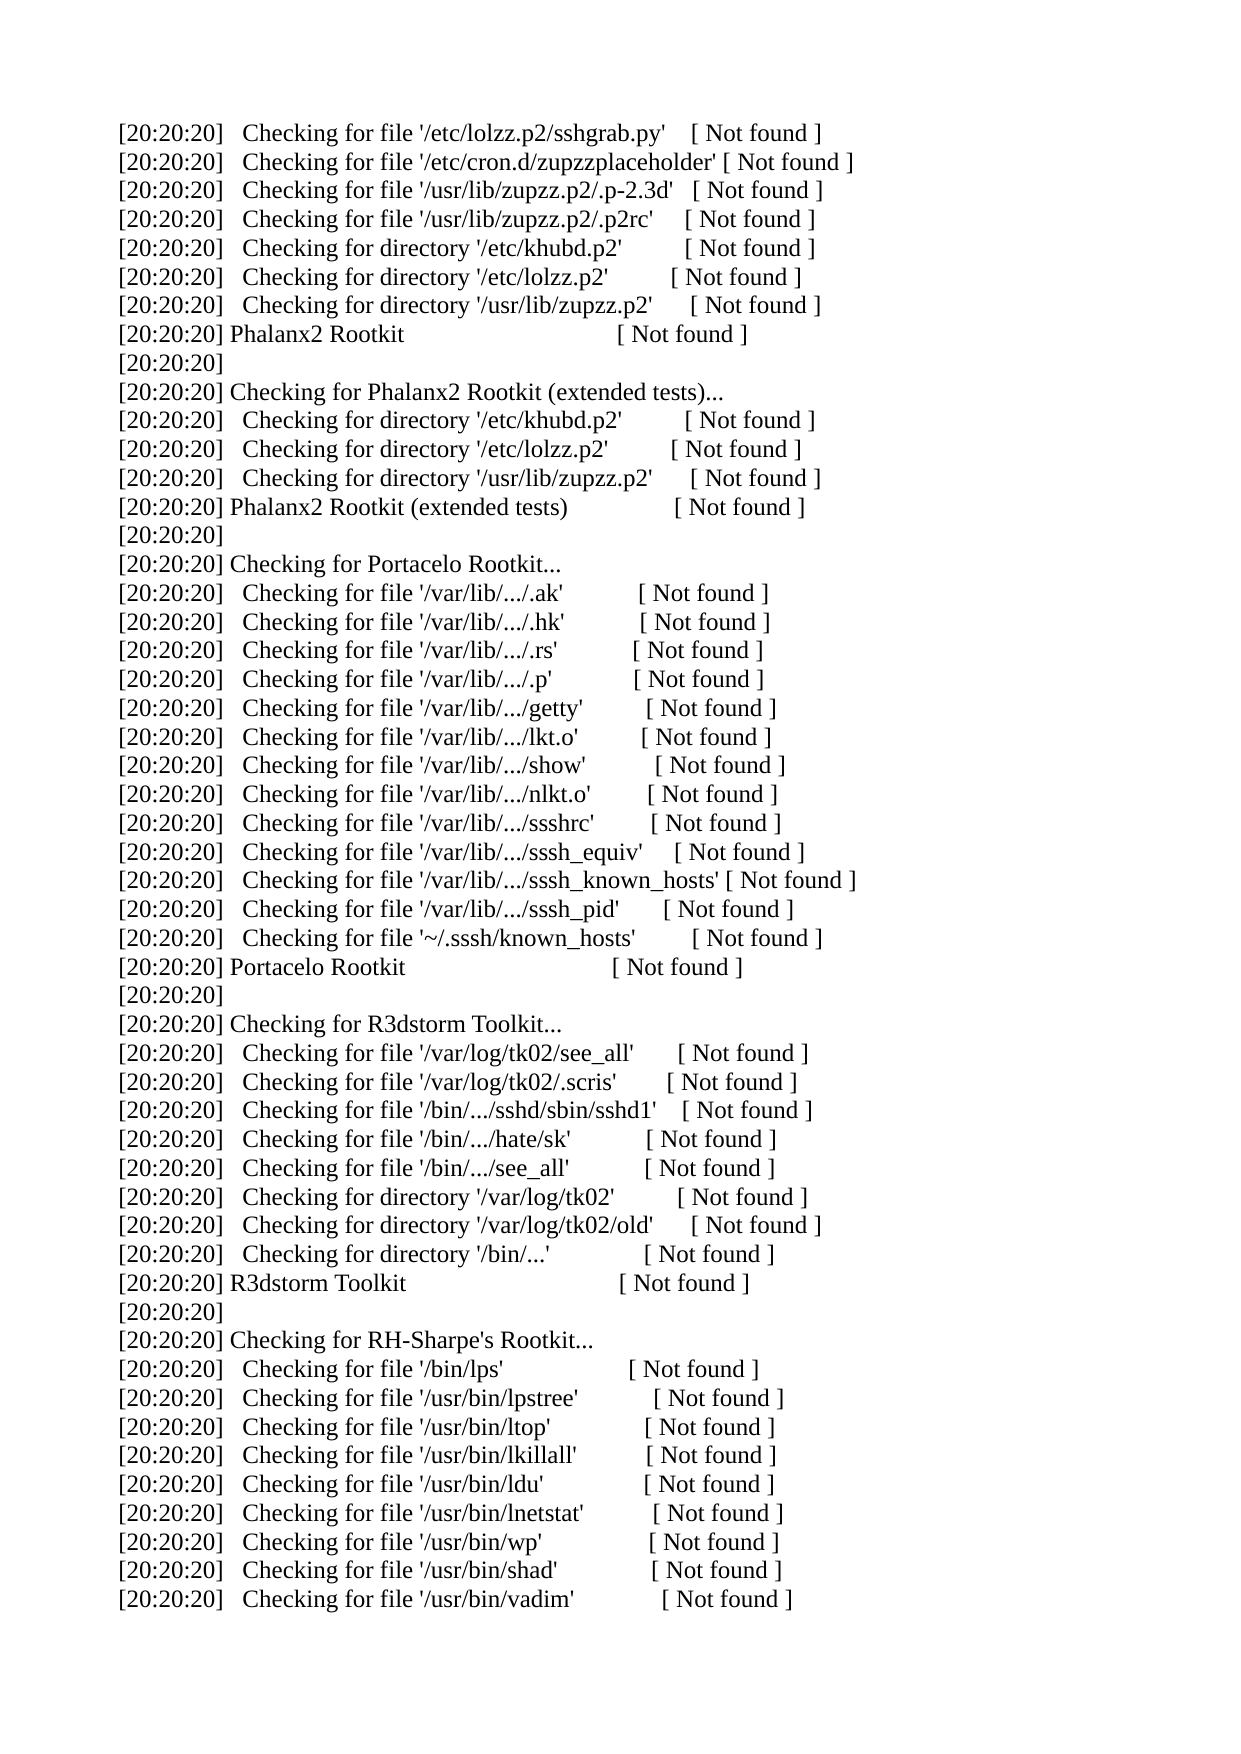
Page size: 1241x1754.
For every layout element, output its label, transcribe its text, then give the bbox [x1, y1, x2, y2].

text [20:20:20] Checking for file '/usr/bin/lkillall' [ Not found ] [118, 1441, 1122, 1469]
text [20:20:20] Checking for file '~/.sssh/known_hosts' [ Not found ] [118, 923, 1122, 952]
text [20:20:20] Checking for file '/var/lib/.../sssh_pid' [ Not found ] [118, 894, 1122, 923]
text [20:20:20] Checking for directory '/etc/lolzz.p2' [ Not found ] [118, 434, 1122, 463]
text [20:20:20] Checking for file '/var/lib/.../.ak' [ Not found ] [118, 578, 1122, 607]
text [20:20:20] Checking for file '/var/lib/.../getty' [ Not found ] [118, 693, 1122, 722]
text [20:20:20] Checking for file '/usr/bin/lnetstat' [ Not found ] [118, 1498, 1122, 1527]
text [20:20:20] Checking for R3dstorm Toolkit... [118, 1009, 1122, 1038]
text [20:20:20] Checking for file '/etc/cron.d/zupzzplaceholder' [ Not found ] [118, 147, 1122, 176]
text [20:20:20] Checking for file '/usr/bin/lpstree' [ Not found ] [118, 1383, 1122, 1412]
text [20:20:20] Checking for directory '/etc/khubd.p2' [ Not found ] [118, 406, 1122, 434]
text [20:20:20] Checking for Phalanx2 Rootkit (extended tests)... [118, 377, 1122, 406]
text [20:20:20] Checking for file '/var/lib/.../ssshrc' [ Not found ] [118, 808, 1122, 837]
text [20:20:20] Checking for file '/usr/lib/zupzz.p2/.p-2.3d' [ Not found ] [118, 176, 1122, 204]
text [20:20:20] Checking for file '/usr/bin/ldu' [ Not found ] [118, 1469, 1122, 1498]
text [20:20:20] Checking for file '/var/lib/.../nlkt.o' [ Not found ] [118, 779, 1122, 808]
text [20:20:20] Checking for file '/var/lib/.../sssh_equiv' [ Not found ] [118, 837, 1122, 866]
text [20:20:20] Checking for file '/usr/bin/vadim' [ Not found ] [118, 1584, 1122, 1613]
text [20:20:20] Checking for Portacelo Rootkit... [118, 549, 1122, 578]
text [20:20:20] Checking for directory '/etc/lolzz.p2' [ Not found ] [118, 262, 1122, 291]
text [20:20:20] Checking for file '/var/log/tk02/.scris' [ Not found ] [118, 1067, 1122, 1096]
text [20:20:20] Checking for file '/var/lib/.../lkt.o' [ Not found ] [118, 722, 1122, 751]
text [20:20:20] R3dstorm Toolkit [ Not found ] [118, 1268, 1122, 1297]
text [20:20:20] Checking for file '/bin/.../hate/sk' [ Not found ] [118, 1124, 1122, 1153]
text [20:20:20] Phalanx2 Rootkit (extended tests) [ Not found ] [118, 492, 1122, 521]
text [20:20:20] Checking for file '/bin/.../sshd/sbin/sshd1' [ Not found ] [118, 1096, 1122, 1124]
text [20:20:20] Checking for file '/var/lib/.../.p' [ Not found ] [118, 664, 1122, 693]
text [20:20:20] Checking for directory '/var/log/tk02/old' [ Not found ] [118, 1211, 1122, 1239]
text [20:20:20] Checking for file '/usr/bin/shad' [ Not found ] [118, 1556, 1122, 1584]
text [20:20:20] Checking for file '/usr/bin/wp' [ Not found ] [118, 1527, 1122, 1556]
text [20:20:20] Checking for directory '/usr/lib/zupzz.p2' [ Not found ] [118, 291, 1122, 319]
text [20:20:20] [118, 1297, 1122, 1326]
text [20:20:20] Checking for file '/var/log/tk02/see_all' [ Not found ] [118, 1038, 1122, 1067]
text [20:20:20] Checking for directory '/var/log/tk02' [ Not found ] [118, 1182, 1122, 1211]
text [20:20:20] [118, 348, 1122, 377]
text [20:20:20] Checking for file '/bin/.../see_all' [ Not found ] [118, 1153, 1122, 1182]
text [20:20:20] Checking for RH-Sharpe's Rootkit... [118, 1326, 1122, 1354]
text [20:20:20] Checking for file '/var/lib/.../.rs' [ Not found ] [118, 636, 1122, 664]
text [20:20:20] Phalanx2 Rootkit [ Not found ] [118, 319, 1122, 348]
text [20:20:20] Checking for file '/var/lib/.../.hk' [ Not found ] [118, 607, 1122, 636]
text [20:20:20] Checking for directory '/bin/...' [ Not found ] [118, 1239, 1122, 1268]
text [20:20:20] Checking for file '/etc/lolzz.p2/sshgrab.py' [ Not found ] [118, 118, 1122, 147]
text [20:20:20] Checking for file '/usr/lib/zupzz.p2/.p2rc' [ Not found ] [118, 204, 1122, 233]
text [20:20:20] Checking for file '/bin/lps' [ Not found ] [118, 1354, 1122, 1383]
text [20:20:20] Portacelo Rootkit [ Not found ] [118, 952, 1122, 981]
text [20:20:20] Checking for directory '/etc/khubd.p2' [ Not found ] [118, 233, 1122, 262]
text [20:20:20] Checking for file '/usr/bin/ltop' [ Not found ] [118, 1412, 1122, 1441]
text [20:20:20] [118, 521, 1122, 549]
text [20:20:20] Checking for file '/var/lib/.../show' [ Not found ] [118, 751, 1122, 779]
text [20:20:20] [118, 981, 1122, 1009]
text [20:20:20] Checking for directory '/usr/lib/zupzz.p2' [ Not found ] [118, 463, 1122, 492]
text [20:20:20] Checking for file '/var/lib/.../sssh_known_hosts' [ Not found ] [118, 866, 1122, 894]
